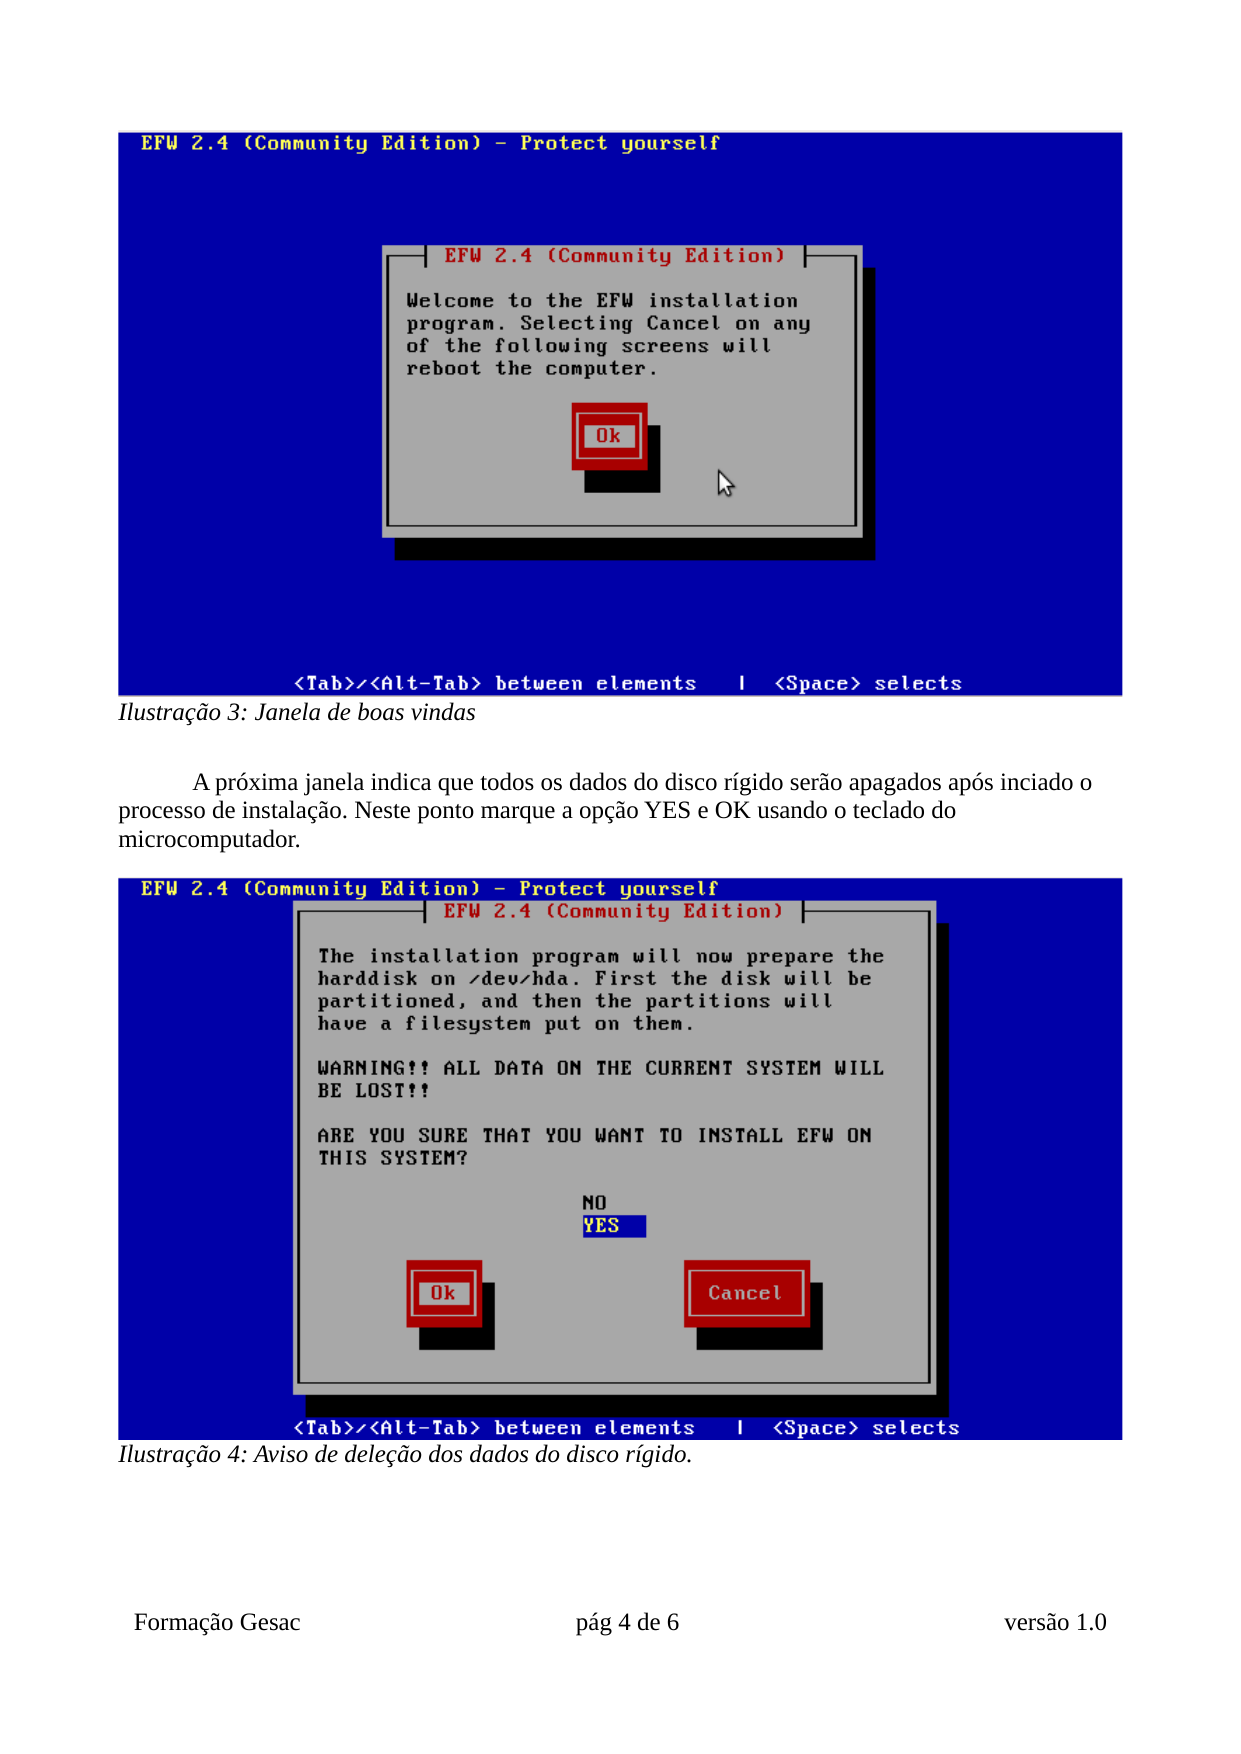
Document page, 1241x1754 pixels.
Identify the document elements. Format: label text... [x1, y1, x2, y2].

picture [118, 130, 1123, 697]
picture [118, 877, 1123, 1440]
text Ilustração 3: Janela de boas vindas [118, 697, 1122, 725]
text A próxima janela indica que todos os dados do disco rígido serão apagados após inciado o processo de instalação. Neste ponto marque a opção YES e OK usando o teclado do microcomputador. [118, 767, 1122, 853]
text Ilustração 4: Aviso de deleção dos dados do disco rígido. [118, 1440, 1122, 1468]
